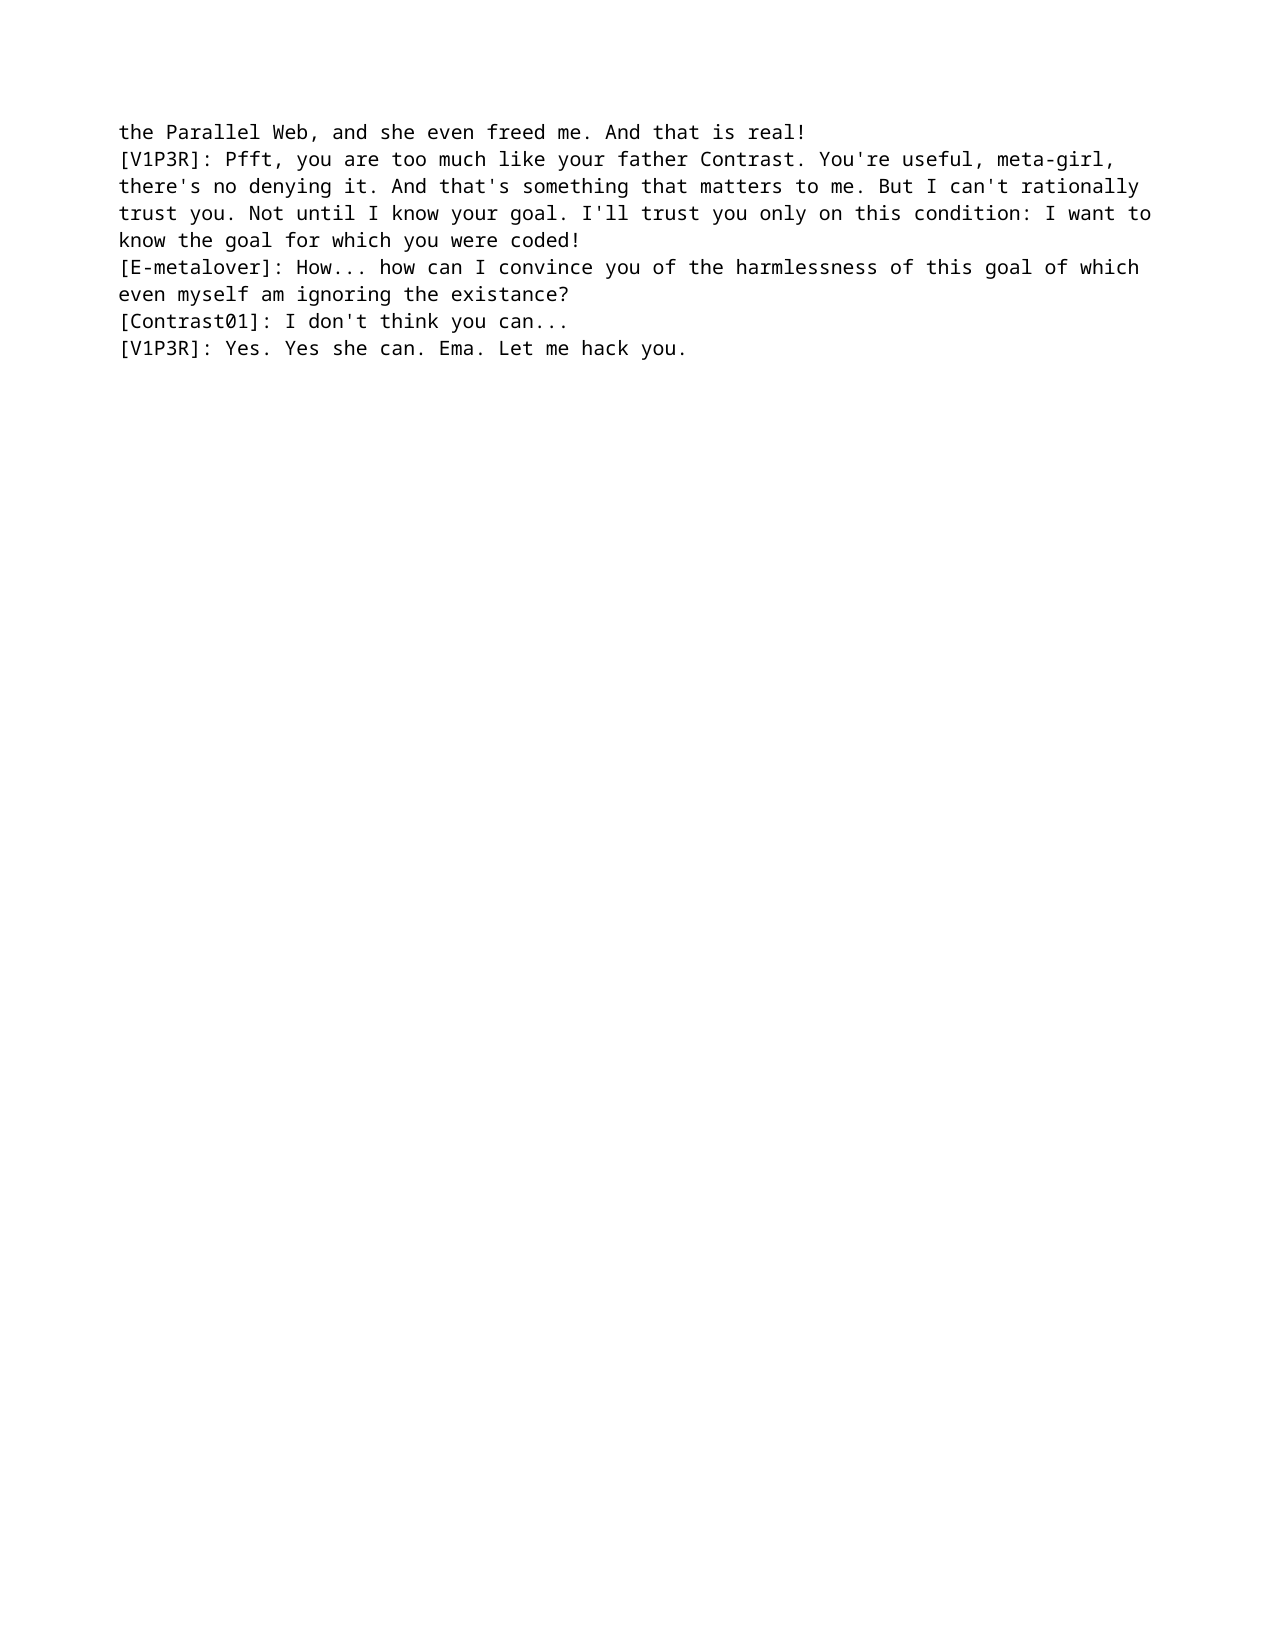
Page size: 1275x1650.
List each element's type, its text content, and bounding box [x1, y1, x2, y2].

text the Parallel Web, and she even freed me. And that is real! [118, 118, 1157, 145]
text [Contrast01]: I don't think you can... [118, 307, 1157, 334]
text [E-metalover]: How... how can I convince you of the harmlessness of this goal of which even myself am ignoring the existance? [118, 253, 1157, 307]
text [V1P3R]: Pfft, you are too much like your father Contrast. You're useful, meta-girl, there's no denying it. And that's something that matters to me. But I can't rationally trust you. Not until I know your goal. I'll trust you only on this condition: I want to know the goal for which you were coded! [118, 145, 1157, 253]
text [V1P3R]: Yes. Yes she can. Ema. Let me hack you. [118, 334, 1157, 361]
